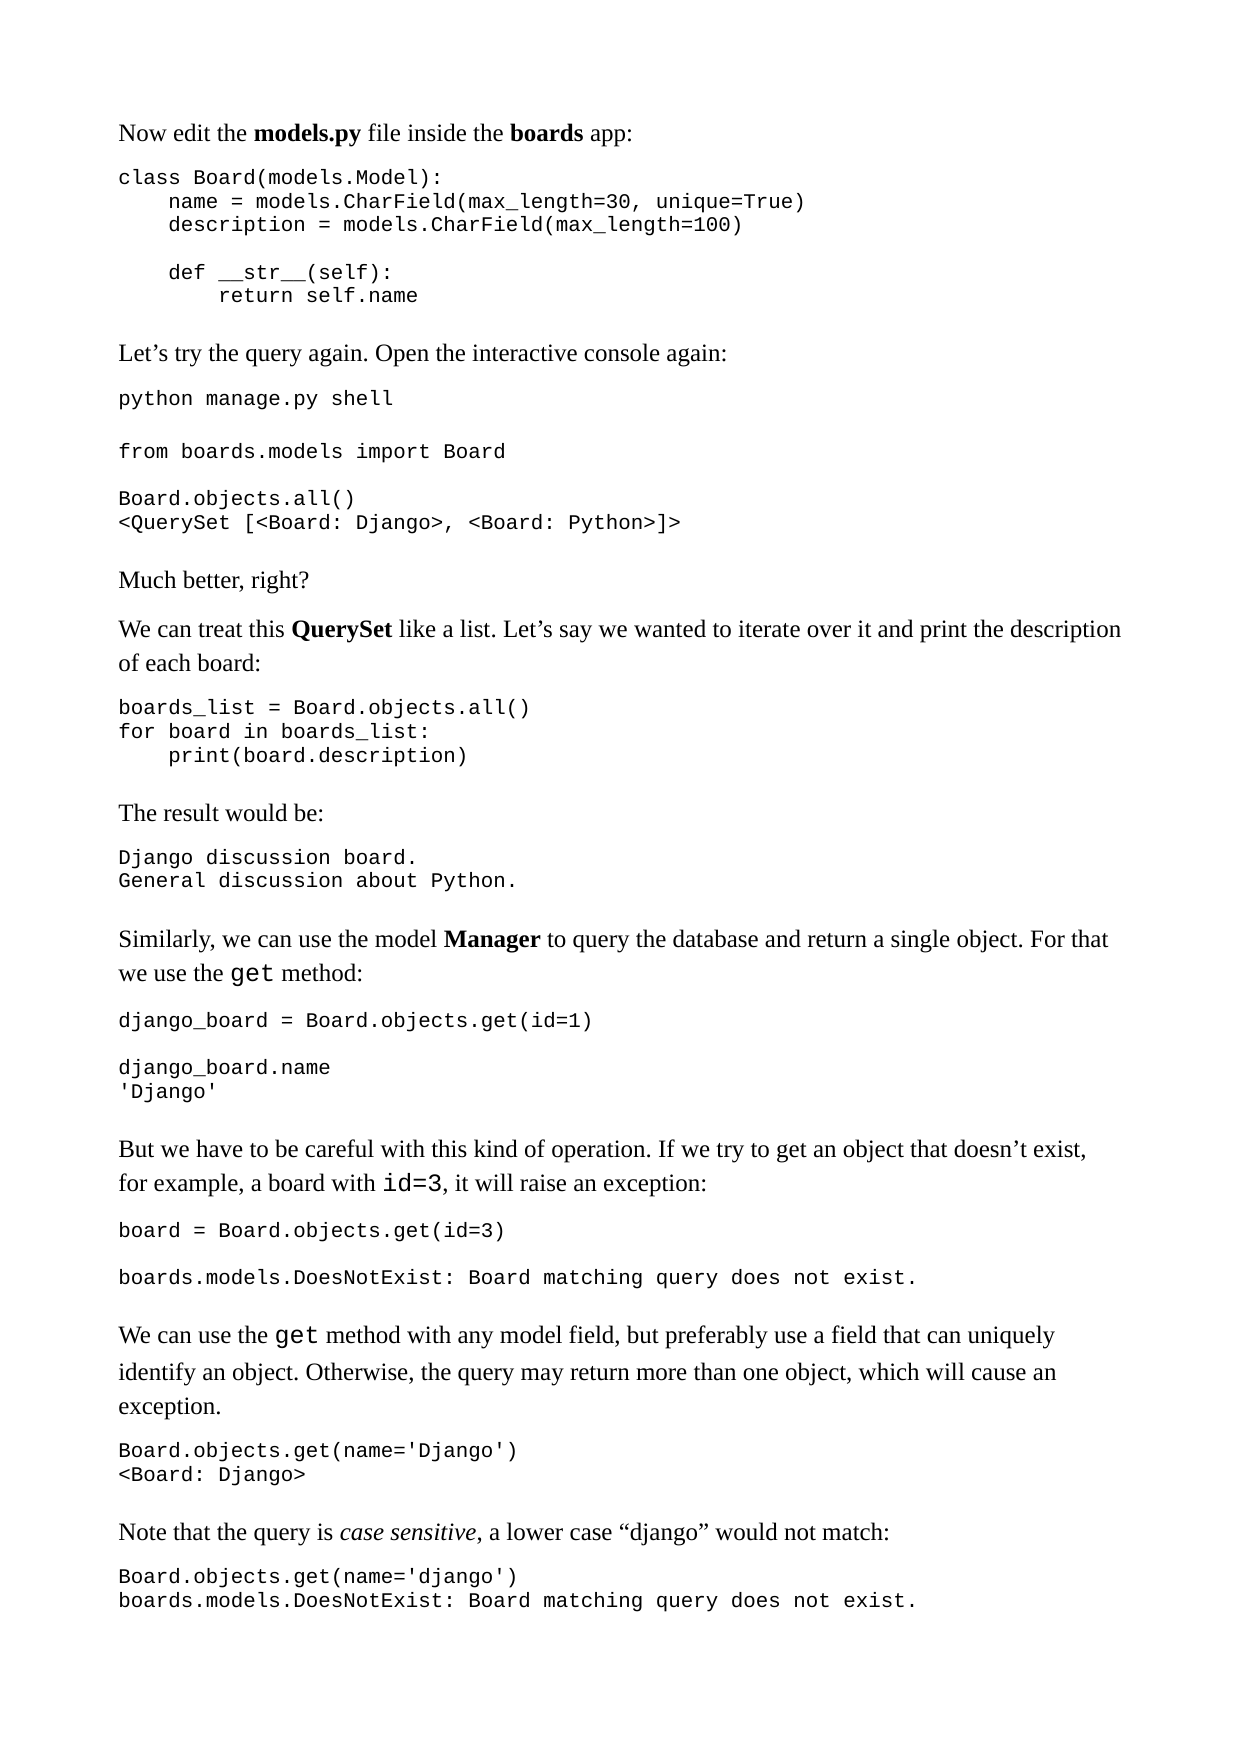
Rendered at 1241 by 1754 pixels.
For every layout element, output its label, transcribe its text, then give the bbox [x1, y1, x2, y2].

text from boards.models import Board [118, 441, 1122, 464]
text Note that the query is case sensitive, a lower case “django” would not match: [118, 1517, 1122, 1546]
text We can use the get method with any model field, but preferably use a field that can uniquely identify an object. Otherwise, the query may return more than one object, which will cause an exception. [118, 1320, 1122, 1420]
text print(board.description) [118, 745, 1122, 768]
text We can treat this QuerySet like a list. Let’s say we wanted to iterate over it and print the description of each board: [118, 614, 1122, 677]
text General discussion about Python. [118, 871, 1122, 894]
text board = Board.objects.get(id=3) [118, 1220, 1122, 1243]
text But we have to be careful with this kind of operation. If we try to get an object that doesn’t exist, for example, a board with id=3, it will raise an exception: [118, 1134, 1122, 1199]
text boards.models.DoesNotExist: Board matching query does not exist. [118, 1267, 1122, 1291]
text boards_list = Board.objects.all() [118, 697, 1122, 721]
text def __str__(self): [118, 262, 1122, 285]
text return self.name [118, 285, 1122, 309]
text Let’s try the query again. Open the interactive console again: [118, 338, 1122, 367]
text boards.models.DoesNotExist: Board matching query does not exist. [118, 1590, 1122, 1613]
text <Board: Django> [118, 1464, 1122, 1488]
text Board.objects.get(name='Django') [118, 1440, 1122, 1464]
text Much better, right? [118, 565, 1122, 593]
text description = models.CharField(max_length=100) [118, 214, 1122, 238]
text Django discussion board. [118, 847, 1122, 871]
text Board.objects.all() [118, 488, 1122, 512]
text python manage.py shell [118, 388, 1122, 411]
text The result would be: [118, 798, 1122, 827]
text Similarly, we can use the model Manager to query the database and return a single object. For that we use the get method: [118, 924, 1122, 989]
text for board in boards_list: [118, 721, 1122, 745]
text Board.objects.get(name='django') [118, 1566, 1122, 1590]
text 'Django' [118, 1081, 1122, 1104]
text Now edit the models.py file inside the boards app: [118, 118, 1122, 147]
text name = models.CharField(max_length=30, unique=True) [118, 191, 1122, 214]
text django_board.name [118, 1057, 1122, 1081]
text django_board = Board.objects.get(id=1) [118, 1010, 1122, 1033]
text class Board(models.Model): [118, 167, 1122, 191]
text <QuerySet [<Board: Django>, <Board: Python>]> [118, 512, 1122, 535]
